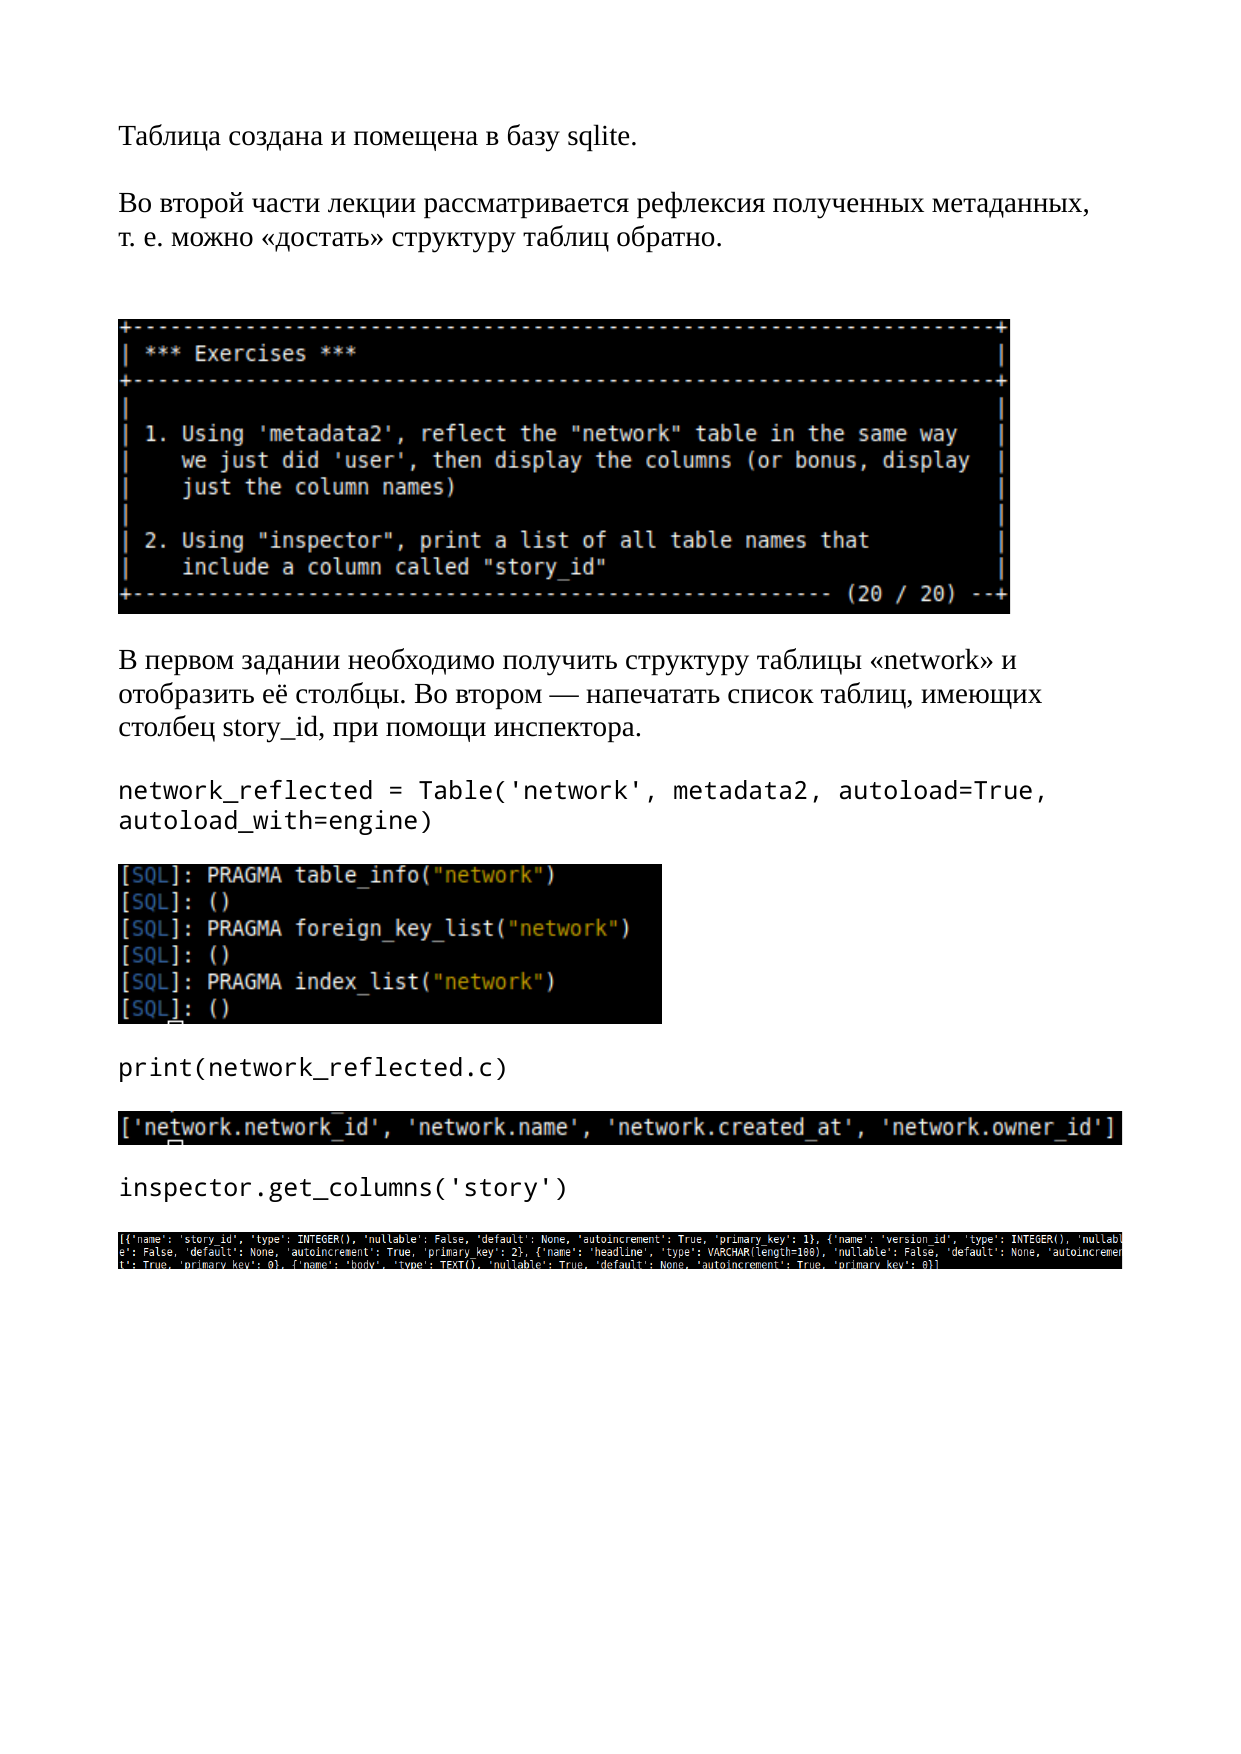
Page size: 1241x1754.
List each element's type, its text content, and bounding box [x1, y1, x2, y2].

text inspector.get_columns('story') [118, 1173, 1122, 1203]
picture [118, 1232, 1123, 1269]
picture [118, 319, 1011, 614]
text В первом задании необходимо получить структуру таблицы «network» и отобразить её столбцы. Во втором — напечатать список таблиц, имеющих столбец story_id, при помощи инспектора. [118, 642, 1122, 743]
picture [118, 864, 662, 1024]
text Таблица создана и помещена в базу sqlite. [118, 118, 1122, 152]
text network_reflected = Table('network', metadata2, autoload=True, autoload_with=engine) [118, 777, 1122, 835]
picture [118, 1111, 1123, 1145]
text print(network_reflected.c) [118, 1053, 1122, 1082]
text Во второй части лекции рассматривается рефлексия полученных метаданных, т. е. можно «достать» структуру таблиц обратно. [118, 185, 1122, 252]
